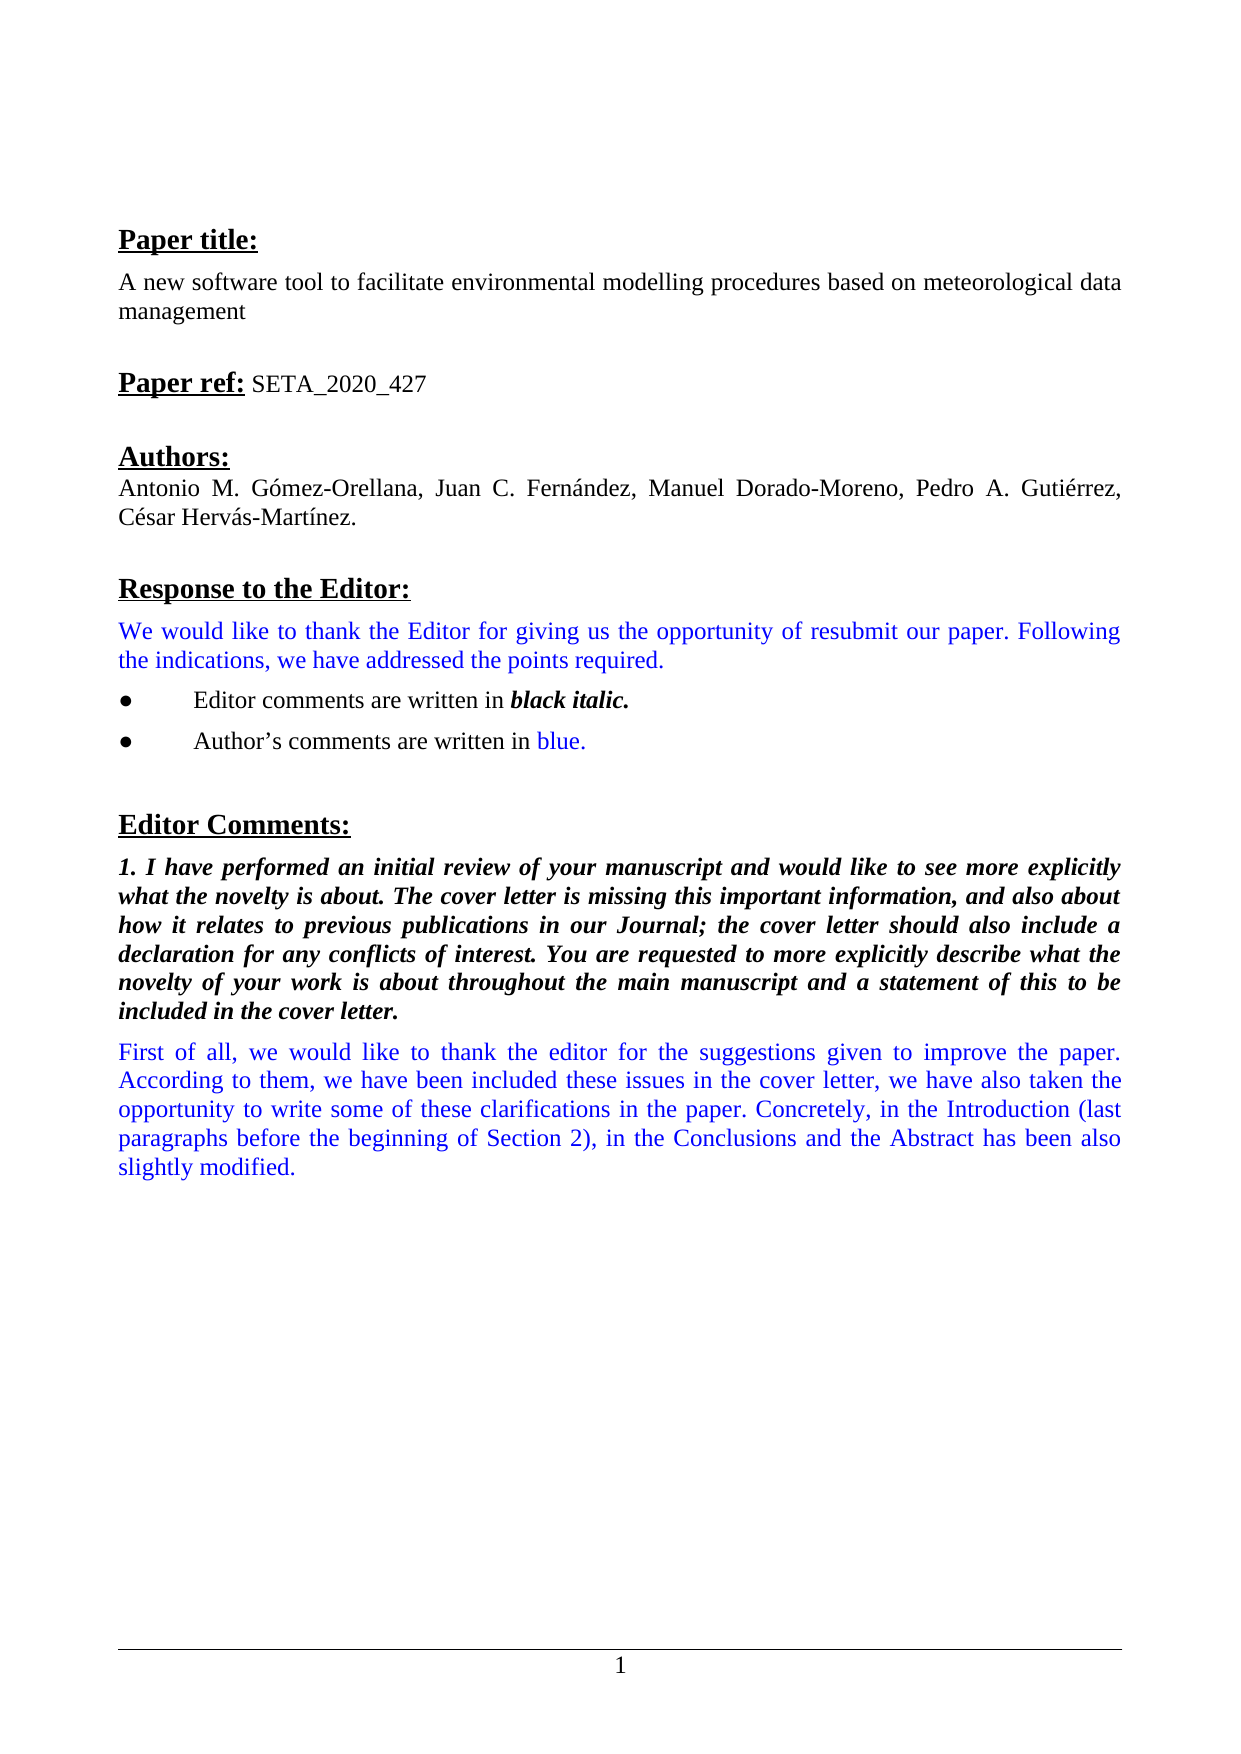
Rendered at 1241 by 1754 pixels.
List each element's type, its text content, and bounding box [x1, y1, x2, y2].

text Authors: [118, 439, 1122, 473]
list Author’s comments are written in blue. [118, 726, 1122, 755]
text Paper ref: SETA_2020_427 [118, 365, 1122, 399]
list Editor comments are written in black italic. [118, 685, 1122, 714]
text First of all, we would like to thank the editor for the suggestions given to improve the paper. According to them, we have been included these issues in the cover letter, we have also taken the opportunity to write some of these clarifications in the paper. Concretely, in the Introduction (last paragraphs before the beginning of Section 2), in the Conclusions and the Abstract has been also slightly modified. [118, 1037, 1122, 1181]
text 1. I have performed an initial review of your manuscript and would like to see more explicitly what the novelty is about. The cover letter is missing this important information, and also about how it relates to previous publications in our Journal; the cover letter should also include a declaration for any conflicts of interest. You are requested to more explicitly describe what the novelty of your work is about throughout the main manuscript and a statement of this to be included in the cover letter. [118, 852, 1122, 1025]
text Antonio M. Gómez-Orellana, Juan C. Fernández, Manuel Dorado-Moreno, Pedro A. Gutiérrez, César Hervás-Martínez. [118, 473, 1122, 530]
text Response to the Editor: [118, 571, 1122, 604]
text A new software tool to facilitate environmental modelling procedures based on meteorological data management [118, 267, 1122, 325]
text Paper title: [118, 222, 1122, 255]
text We would like to thank the Editor for giving us the opportunity of resubmit our paper. Following the indications, we have addressed the points required. [118, 616, 1122, 674]
text Editor Comments: [118, 807, 1122, 841]
